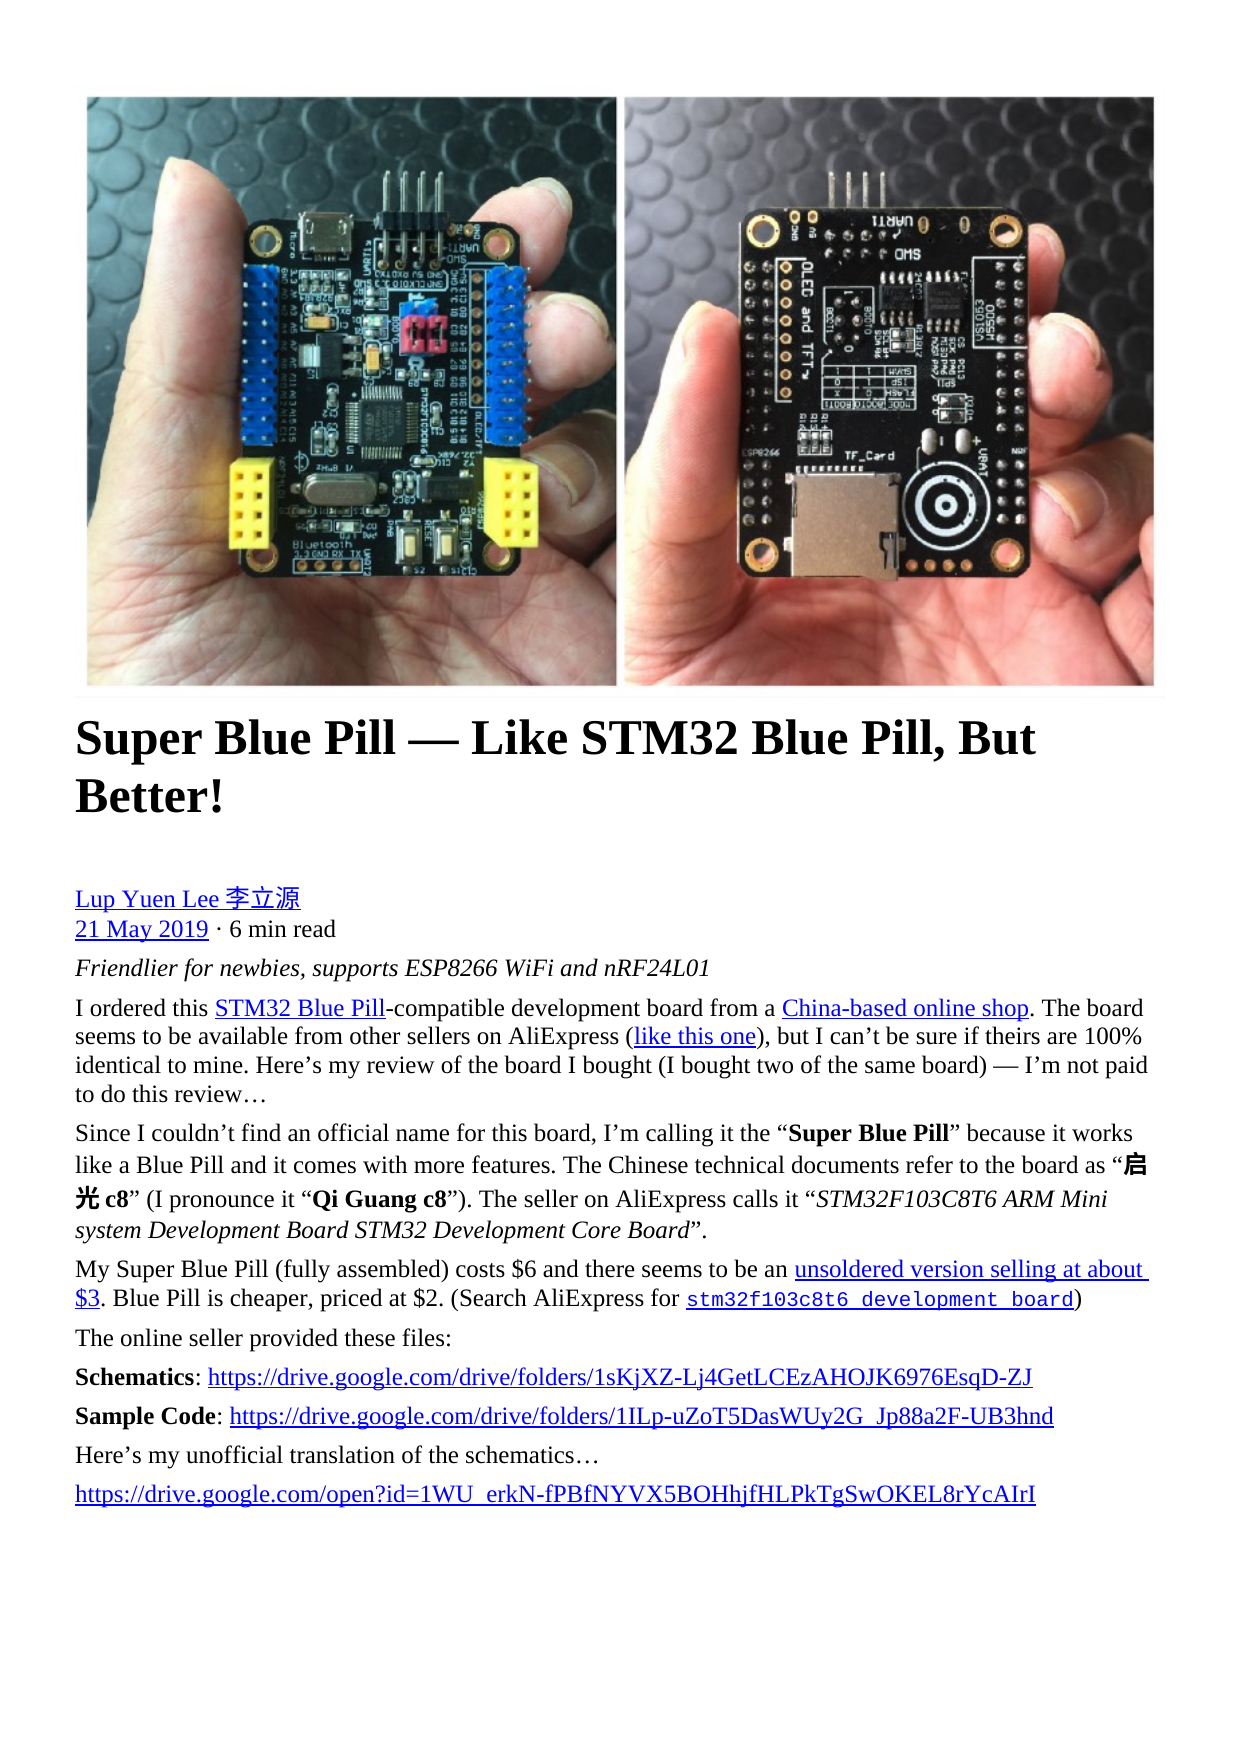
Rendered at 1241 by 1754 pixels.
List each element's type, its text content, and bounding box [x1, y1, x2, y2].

text Since I couldn’t find an official name for this board, I’m calling it the “Super Blue Pill” because it works like a Blue Pill and it comes with more features. The Chinese technical documents refer to the board as “启光c8” (I pronounce it “Qi Guang c8”). The seller on AliExpress calls it “STM32F103C8T6 ARM Mini system Development Board STM32 Development Core Board”. [75, 1118, 1165, 1244]
text https://drive.google.com/open?id=1WU_erkN-fPBfNYVX5BOHhjfHLPkTgSwOKEL8rYcAIrI [75, 1479, 1165, 1508]
text Here’s my unofficial translation of the schematics… [75, 1440, 1165, 1469]
text My Super Blue Pill (fully assembled) costs $6 and there seems to be an unsoldered version selling at about $3. Blue Pill is cheaper, priced at $2. (Search AliExpress for stm32f103c8t6 development board) [75, 1254, 1165, 1312]
text Schematics: https://drive.google.com/drive/folders/1sKjXZ-Lj4GetLCEzAHOJK6976EsqD-ZJ [75, 1362, 1165, 1391]
text 21 May 2019 · 6 min read [75, 914, 1165, 943]
text The online seller provided these files: [75, 1323, 1165, 1352]
text Friendlier for newbies, supports ESP8266 WiFi and nRF24L01 [75, 953, 1165, 982]
text Sample Code: https://drive.google.com/drive/folders/1ILp-uZoT5DasWUy2G_Jp88a2F-UB3hnd [75, 1401, 1165, 1430]
text Lup Yuen Lee 李立源 [75, 880, 1165, 914]
subtitle Super Blue Pill — Like STM32 Blue Pill, But Better! [75, 708, 1165, 823]
text I ordered this STM32 Blue Pill-compatible development board from a China-based online shop. The board seems to be available from other sellers on AliExpress (like this one), but I can’t be sure if theirs are 100% identical to mine. Here’s my review of the board I bought (I bought two of the same board) — I’m not paid to do this review… [75, 993, 1165, 1108]
